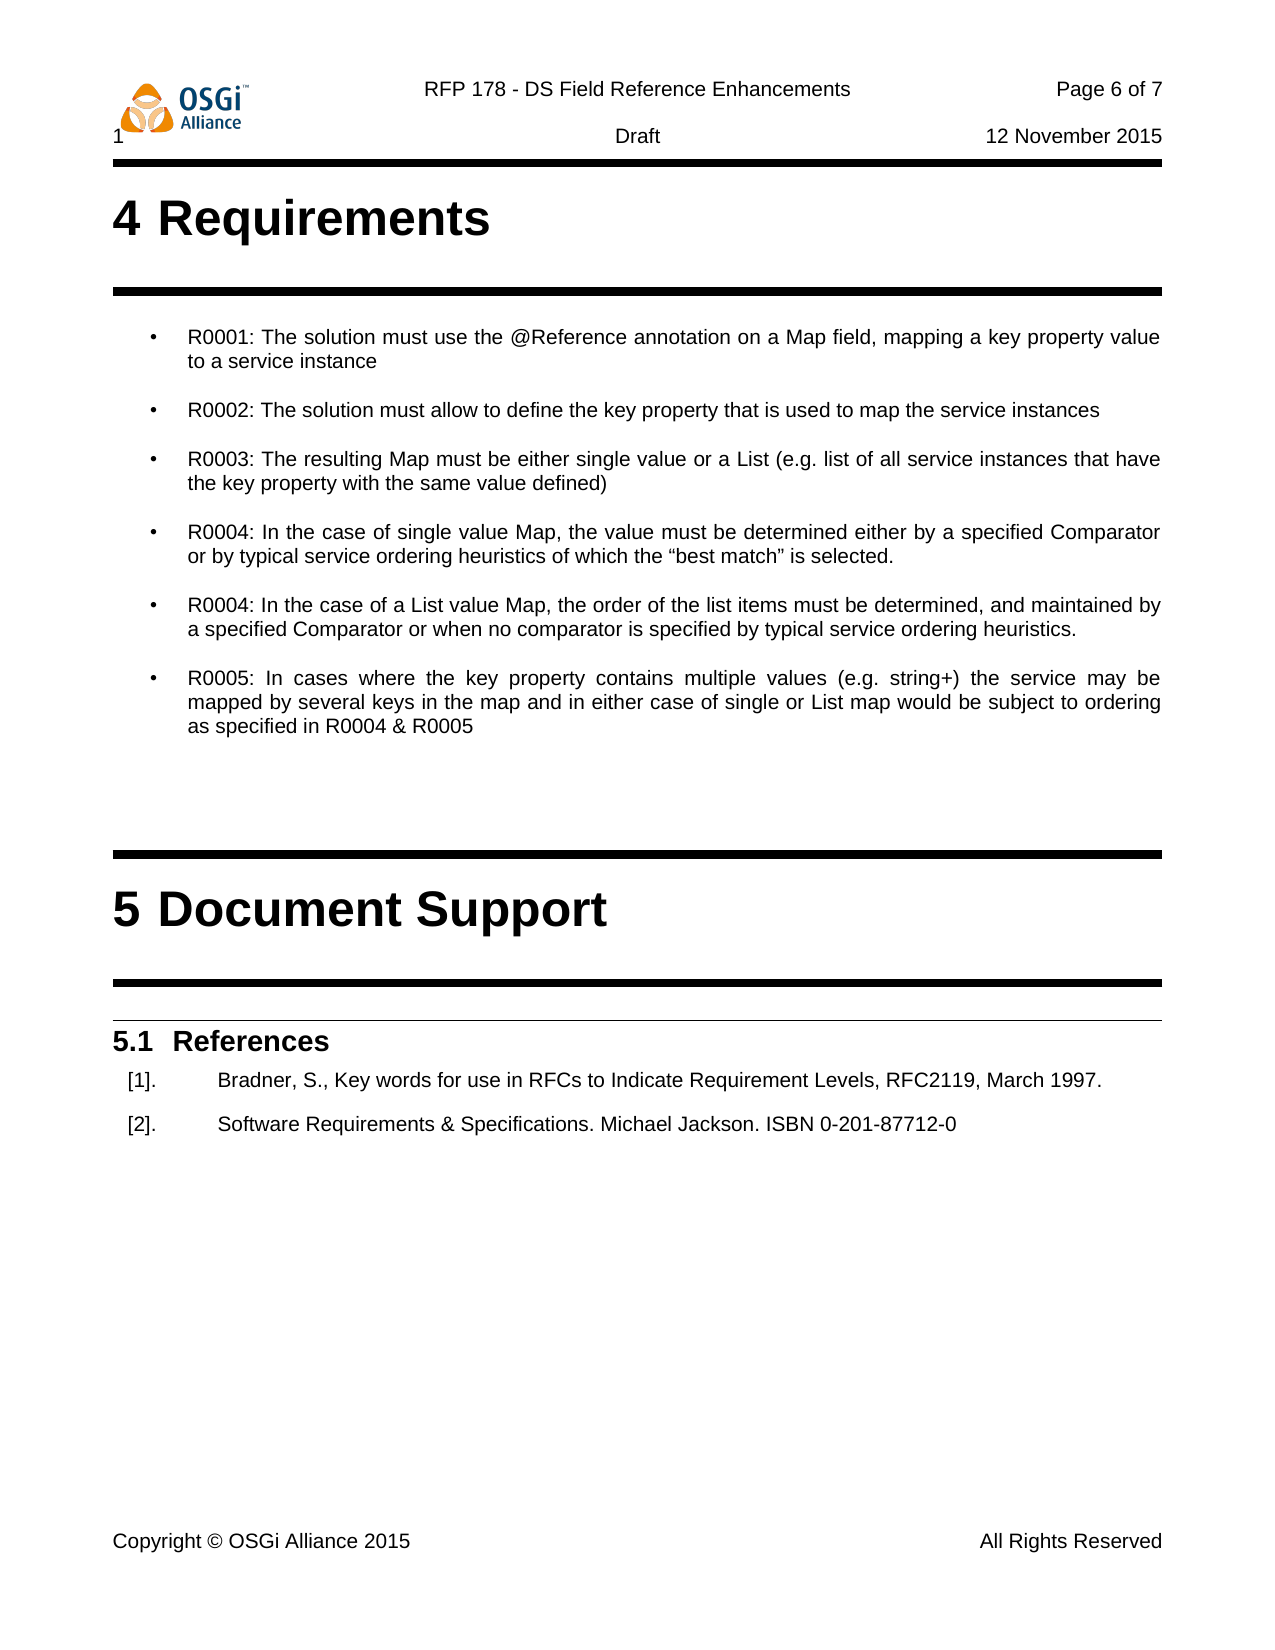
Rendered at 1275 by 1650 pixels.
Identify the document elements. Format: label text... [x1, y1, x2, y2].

list R0004: In the case of single value Map, the value must be determined either by a specified Comparator or by typical service ordering heuristics of which the “best match” is selected. [150, 520, 1162, 568]
list R0004: In the case of a List value Map, the order of the list items must be determined, and maintained by a specified Comparator or when no comparator is specified by typical service ordering heuristics. [150, 593, 1162, 641]
list R0005: In cases where the key property contains multiple values (e.g. string+) the service may be mapped by several keys in the map and in either case of single or List map would be subject to ordering as specified in R0004 & R0005 [150, 666, 1162, 738]
list Software Requirements & Specifications. Michael Jackson. ISBN 0-201-87712-0 [127, 1112, 1162, 1136]
list Bradner, S., Key words for use in RFCs to Indicate Requirement Levels, RFC2119, March 1997. [127, 1067, 1162, 1091]
list R0003: The resulting Map must be either single value or a List (e.g. list of all service instances that have the key property with the same value defined) [150, 447, 1162, 495]
subtitle Requirements [112, 160, 1162, 296]
list R0002: The solution must allow to define the key property that is used to map the service instances [150, 398, 1162, 422]
picture [113, 76, 257, 140]
list R0001: The solution must use the @Reference annotation on a Map field, mapping a key property value to a service instance [150, 325, 1162, 373]
subtitle Document Support [112, 851, 1162, 987]
subtitle References [112, 1021, 1162, 1057]
